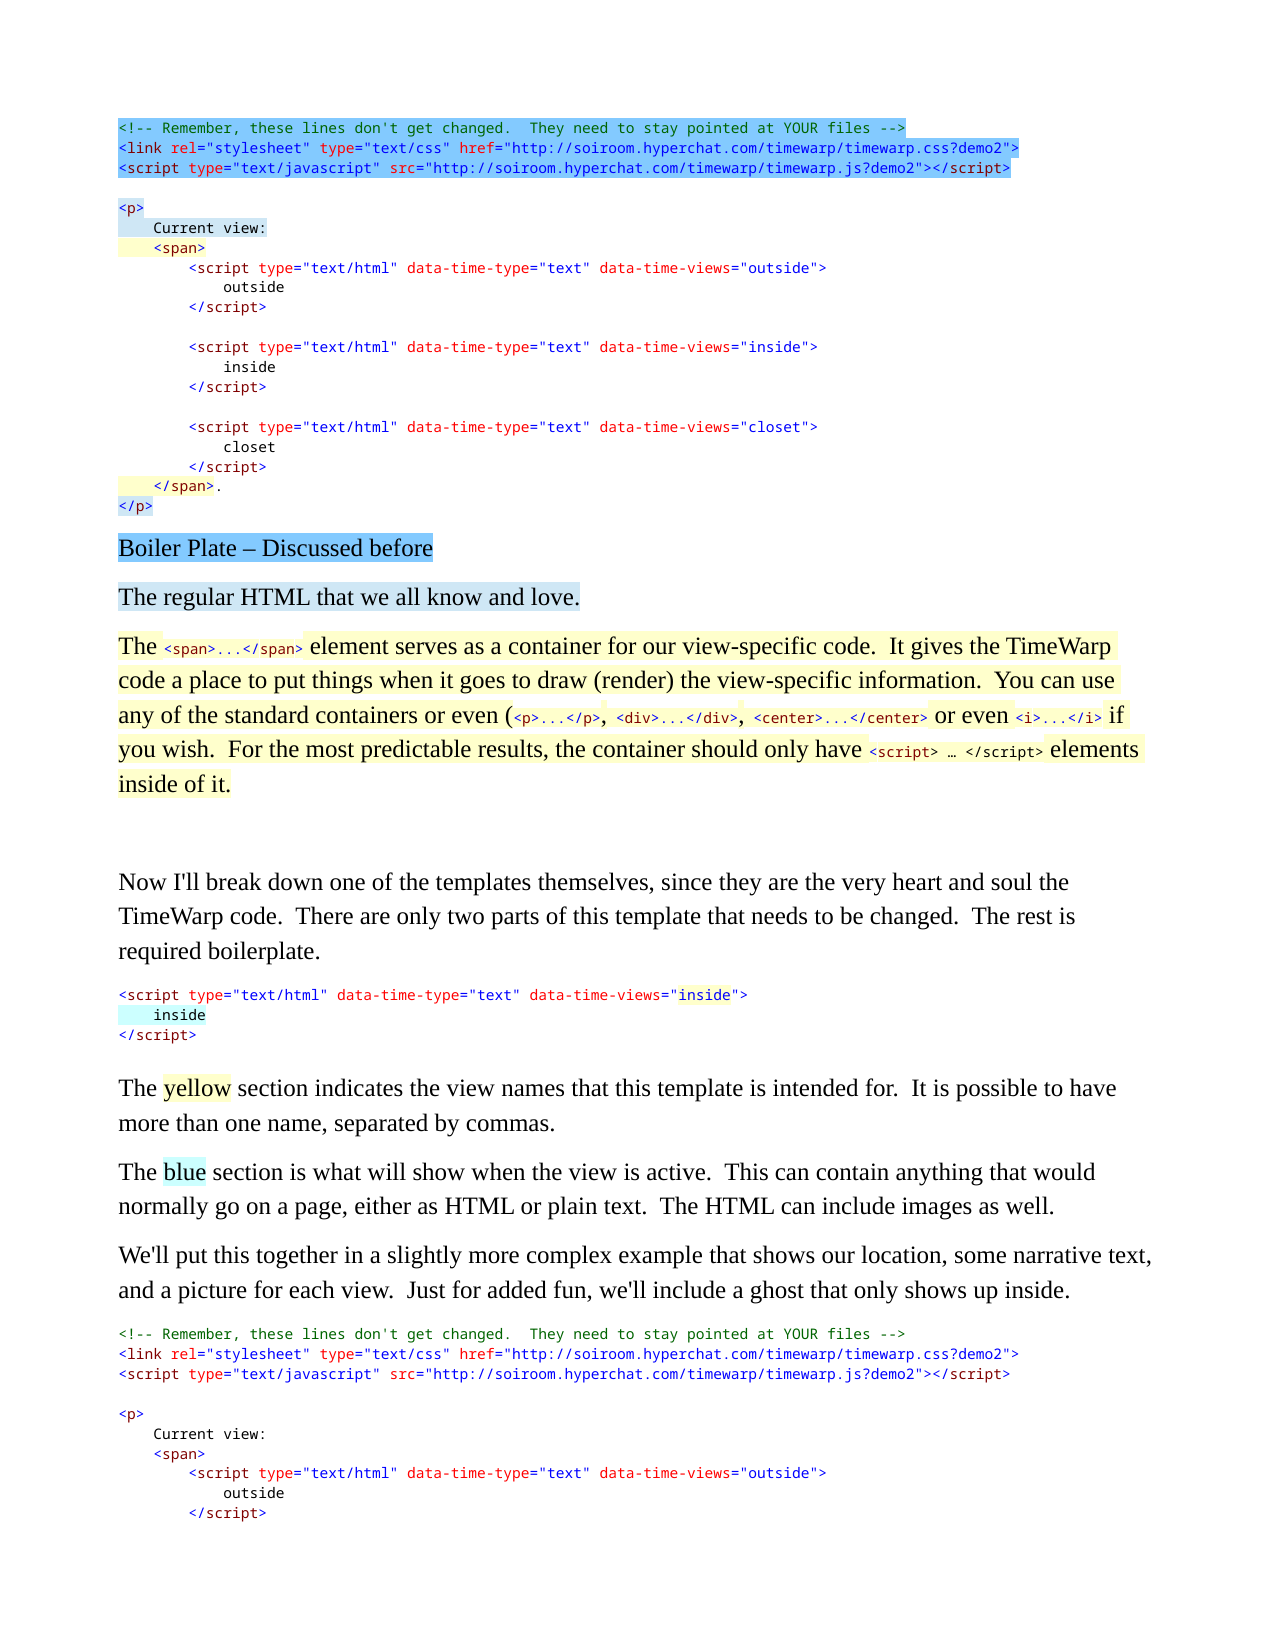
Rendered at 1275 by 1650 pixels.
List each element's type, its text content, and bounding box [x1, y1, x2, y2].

text <span> [118, 1443, 1157, 1463]
text The regular HTML that we all know and love. [118, 582, 1157, 611]
text outside [118, 277, 1157, 297]
text <script type="text/html" data-time-type="text" data-time-views="closet"> [118, 417, 1157, 436]
text Boiler Plate – Discussed before [118, 533, 1157, 562]
text Current view: [118, 218, 1157, 237]
text The blue section is what will show when the view is active. This can contain anything that would normally go on a page, either as HTML or plain text. The HTML can include images as well. [118, 1157, 1157, 1220]
text <script type="text/html" data-time-type="text" data-time-views="outside"> [118, 1463, 1157, 1483]
text <p> [118, 198, 1157, 218]
text <span> [118, 237, 1157, 257]
text <script type="text/javascript" src="http://soiroom.hyperchat.com/timewarp/timewarp.js?demo2"></script> [118, 1364, 1157, 1384]
text </span>. [118, 476, 1157, 496]
text <script type="text/html" data-time-type="text" data-time-views="outside"> [118, 257, 1157, 277]
text inside [118, 357, 1157, 377]
text <link rel="stylesheet" type="text/css" href="http://soiroom.hyperchat.com/timewarp/timewarp.css?demo2"> [118, 138, 1157, 158]
text </script> [118, 297, 1157, 317]
text closet [118, 436, 1157, 456]
text <!-- Remember, these lines don't get changed. They need to stay pointed at YOUR files --> [118, 118, 1157, 138]
text inside [118, 1005, 1157, 1025]
text </script> [118, 1025, 1157, 1045]
text Current view: [118, 1423, 1157, 1443]
text outside [118, 1483, 1157, 1503]
text <p> [118, 1404, 1157, 1423]
text </script> [118, 456, 1157, 476]
text Now I'll break down one of the templates themselves, since they are the very heart and soul the TimeWarp code. There are only two parts of this template that needs to be changed. The rest is required boilerplate. [118, 867, 1157, 965]
text We'll put this together in a slightly more complex example that shows our location, some narrative text, and a picture for each view. Just for added fun, we'll include a ghost that only shows up inside. [118, 1241, 1157, 1304]
text <script type="text/html" data-time-type="text" data-time-views="inside"> [118, 985, 1157, 1005]
text <link rel="stylesheet" type="text/css" href="http://soiroom.hyperchat.com/timewarp/timewarp.css?demo2"> [118, 1344, 1157, 1364]
text </script> [118, 377, 1157, 397]
text <script type="text/javascript" src="http://soiroom.hyperchat.com/timewarp/timewarp.js?demo2"></script> [118, 158, 1157, 178]
text The <span>...</span> element serves as a container for our view-specific code. It gives the TimeWarp code a place to put things when it goes to draw (render) the view-specific information. You can use any of the standard containers or even (<p>...</p>, <div>...</div>, <center>...</center> or even <i>...</i> if you wish. For the most predictable results, the container should only have <script> … </script> elements inside of it. [118, 631, 1157, 798]
text </p> [118, 496, 1157, 516]
text <!-- Remember, these lines don't get changed. They need to stay pointed at YOUR files --> [118, 1324, 1157, 1344]
text <script type="text/html" data-time-type="text" data-time-views="inside"> [118, 337, 1157, 357]
text </script> [118, 1503, 1157, 1523]
text The yellow section indicates the view names that this template is intended for. It is possible to have more than one name, separated by commas. [118, 1073, 1157, 1137]
